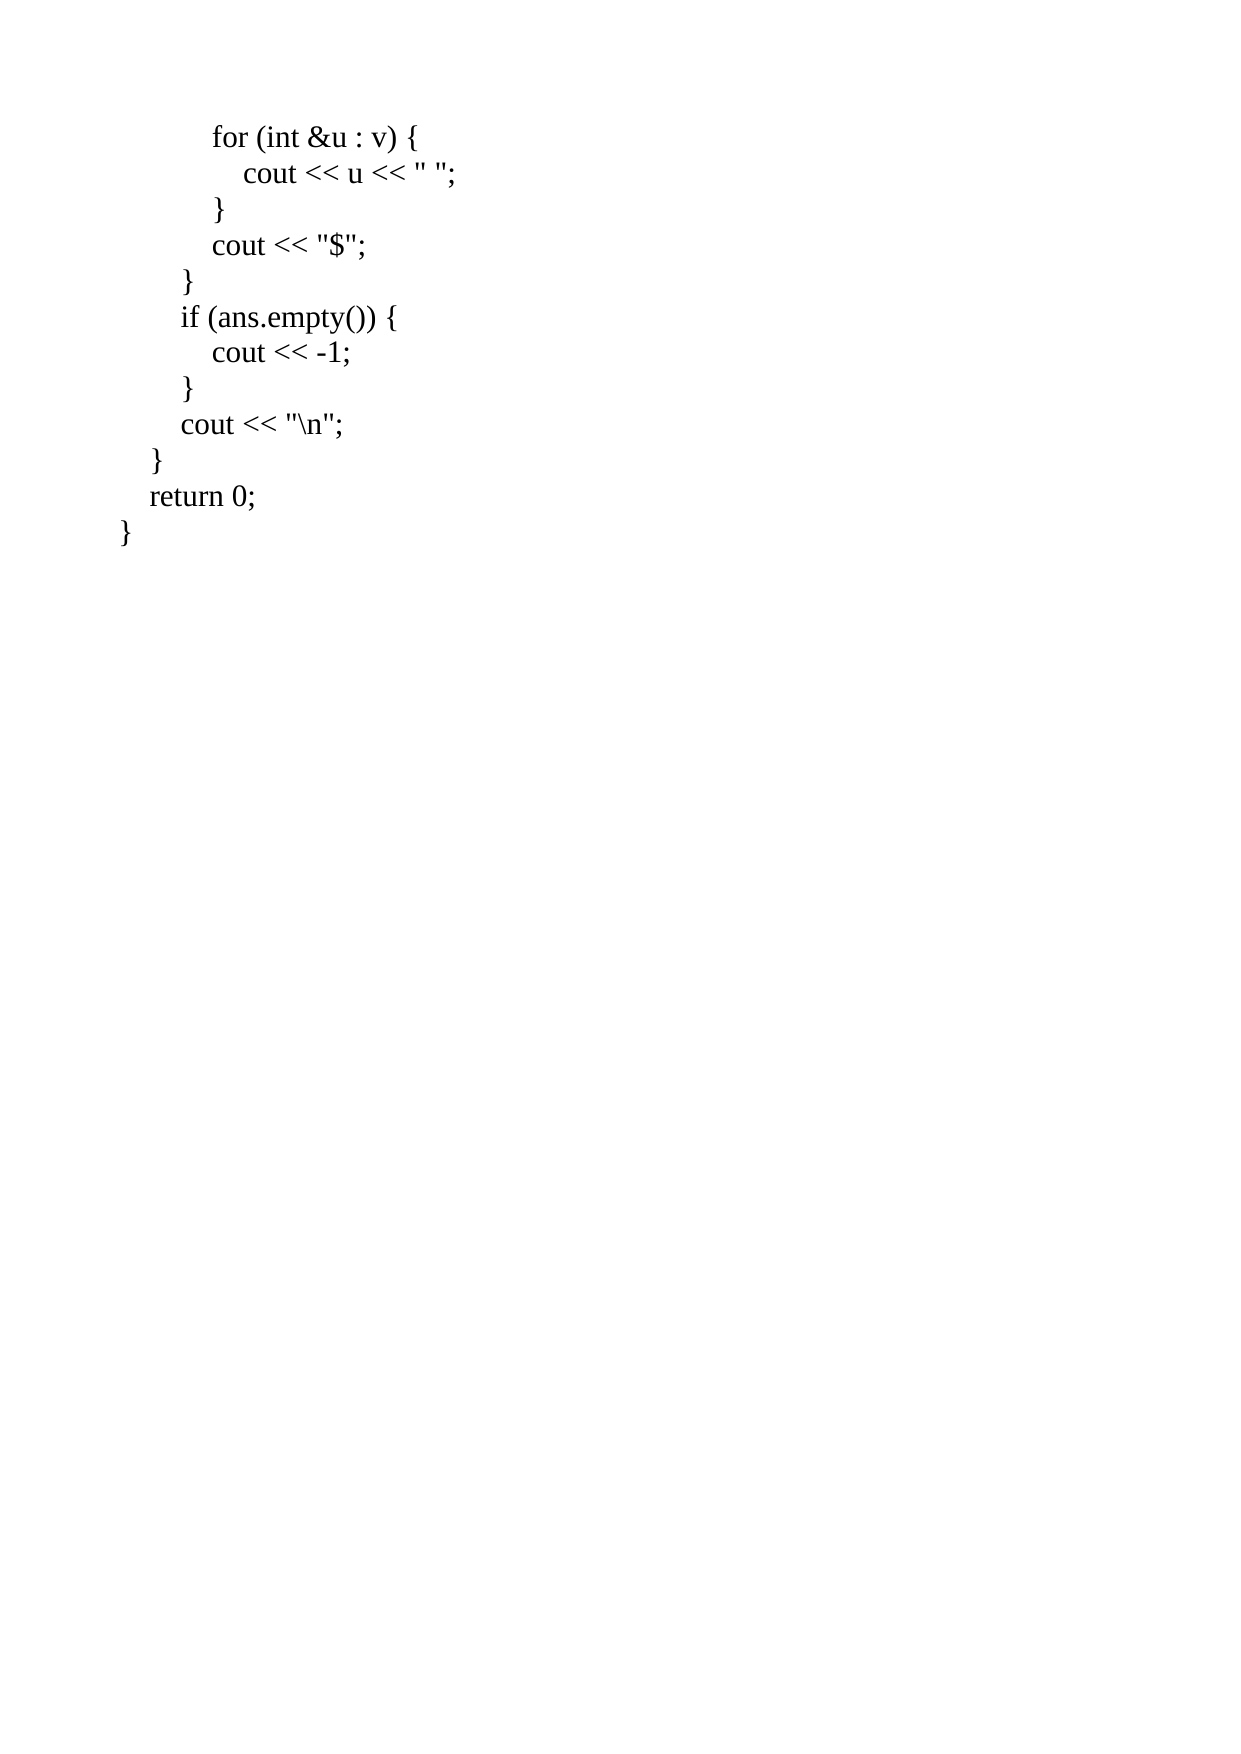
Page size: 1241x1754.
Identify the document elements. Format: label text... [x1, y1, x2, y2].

text } [118, 262, 1122, 298]
text } [118, 442, 1122, 477]
text cout << "$"; [118, 226, 1122, 262]
text } [118, 370, 1122, 406]
text } [118, 190, 1122, 226]
text for (int &u : v) { [118, 118, 1122, 154]
text cout << "\n"; [118, 406, 1122, 442]
text } [118, 513, 1122, 549]
text if (ans.empty()) { [118, 298, 1122, 334]
text return 0; [118, 477, 1122, 513]
text cout << u << " "; [118, 154, 1122, 190]
text cout << -1; [118, 334, 1122, 370]
